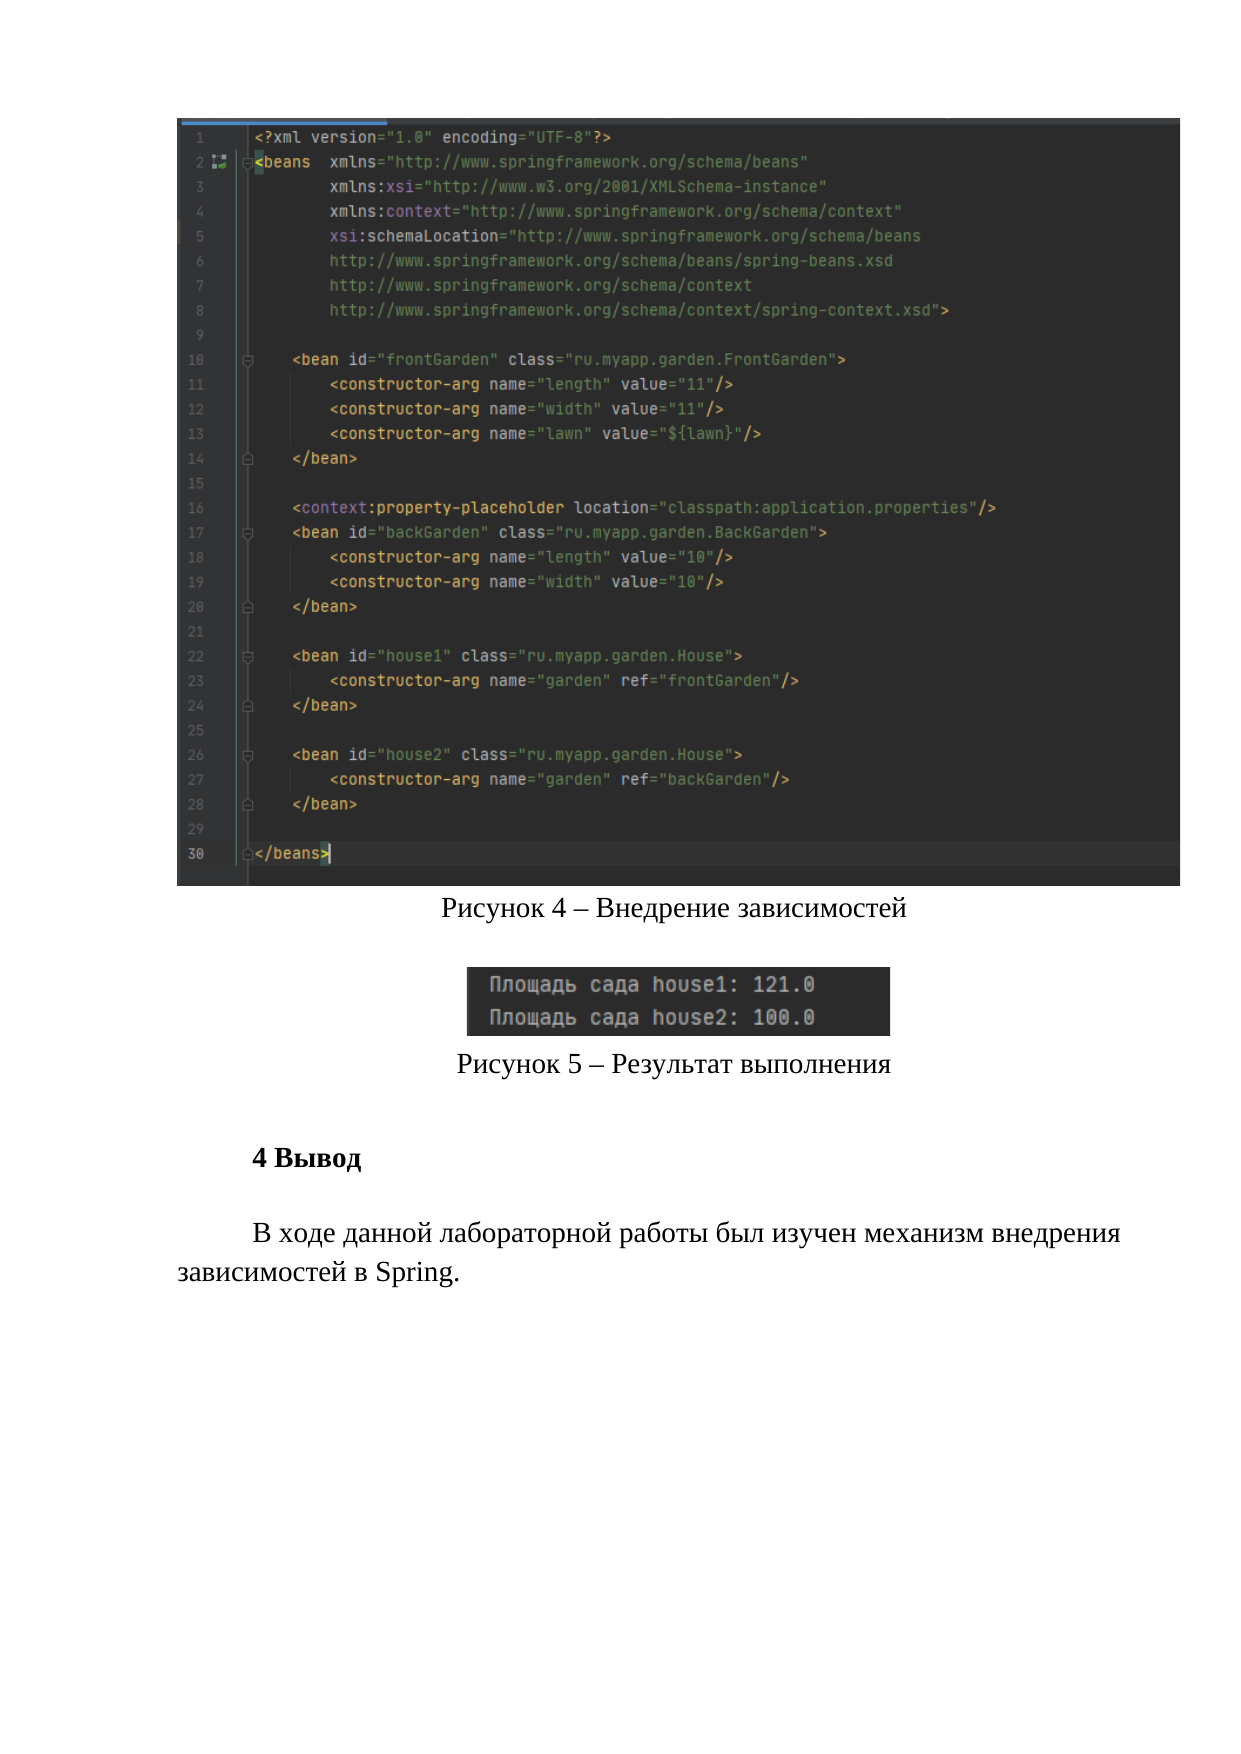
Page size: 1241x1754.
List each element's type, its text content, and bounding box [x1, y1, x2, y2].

subtitle 4 Вывод [177, 1140, 1180, 1173]
list Рисунок 4 – Внедрение зависимостей [168, 118, 1180, 924]
picture [177, 118, 1180, 886]
list Рисунок 5 – Результат выполнения [168, 967, 1180, 1079]
picture [466, 967, 891, 1036]
text В ходе данной лабораторной работы был изучен механизм внедрения зависимостей в Spring. [177, 1215, 1180, 1287]
